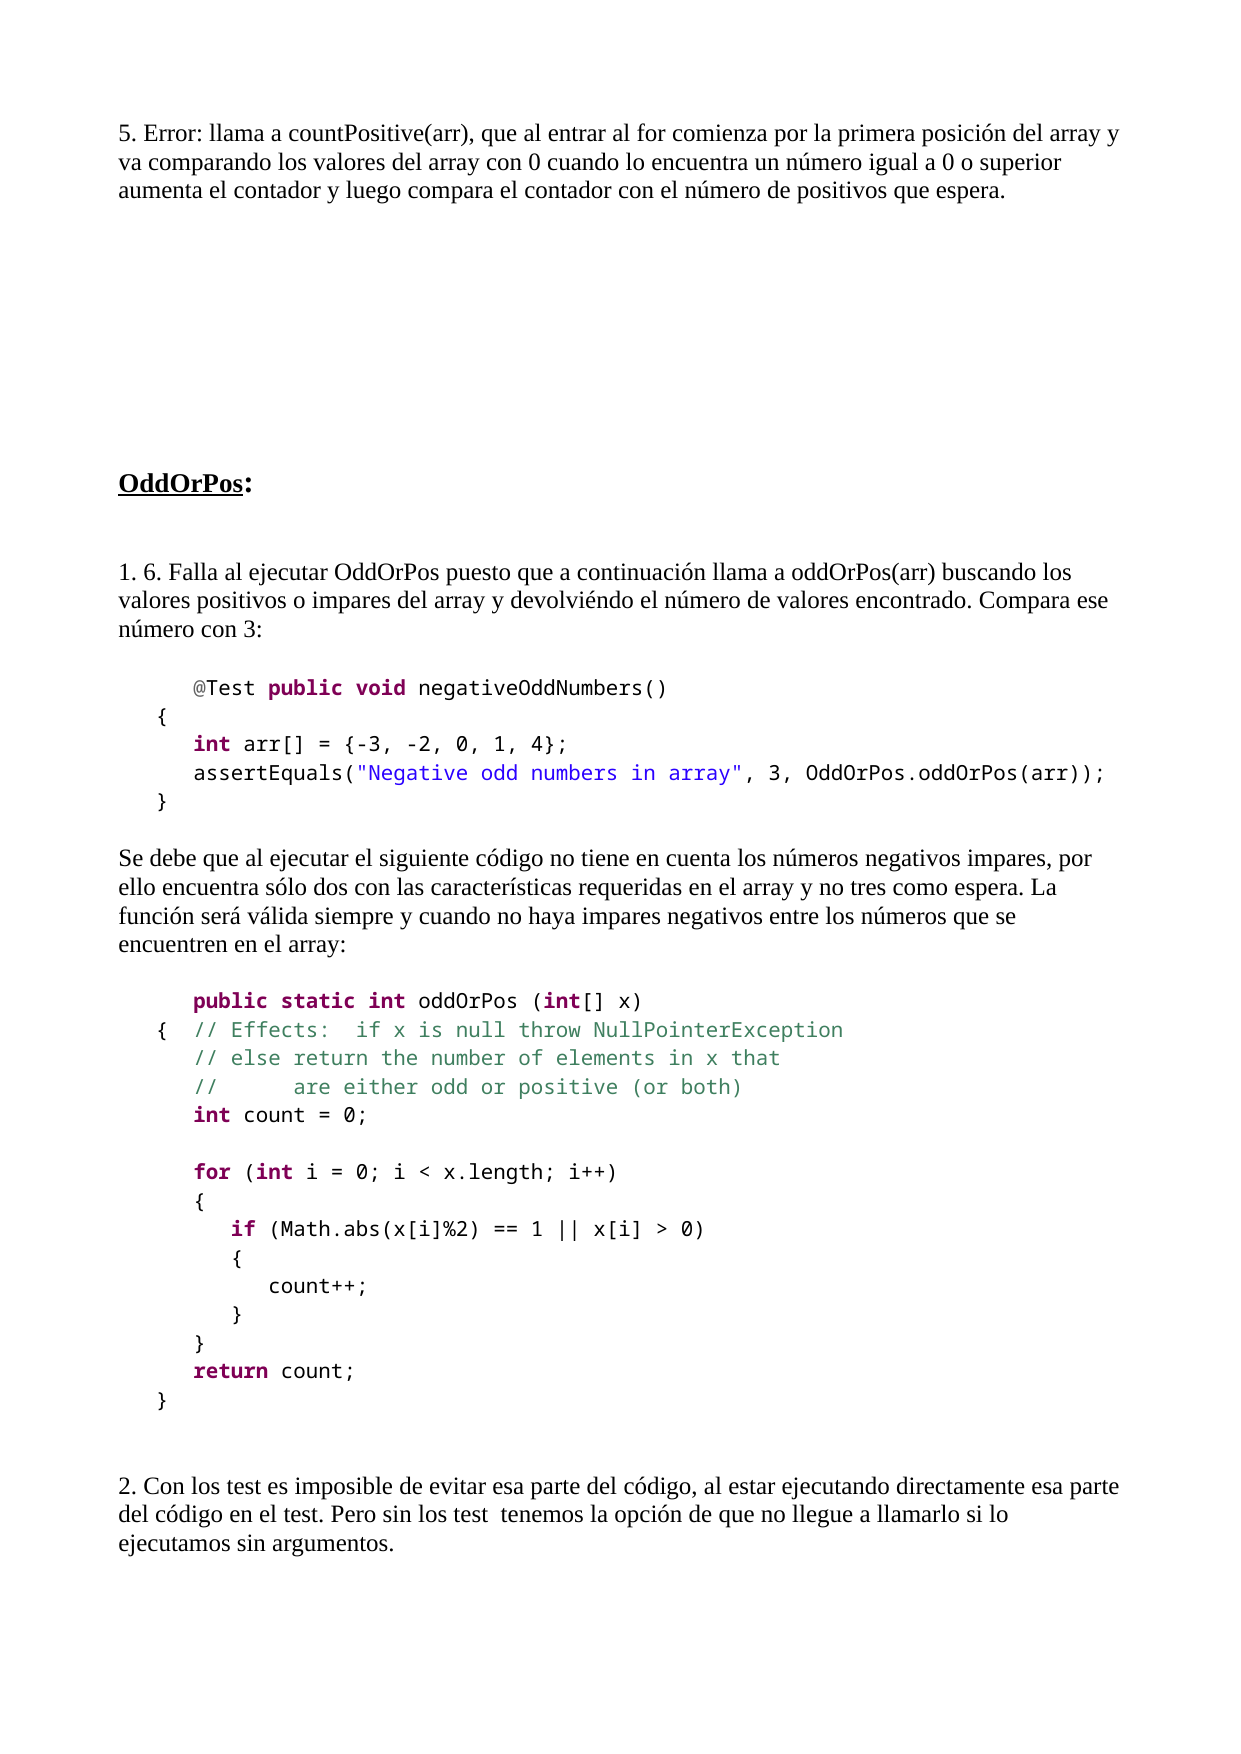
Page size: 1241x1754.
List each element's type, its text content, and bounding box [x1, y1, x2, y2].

text 5. Error: llama a countPositive(arr), que al entrar al for comienza por la primera posición del array y va comparando los valores del array con 0 cuando lo encuentra un número igual a 0 o superior aumenta el contador y luego compara el contador con el número de positivos que espera. [118, 118, 1122, 204]
text { [118, 701, 1122, 729]
text } [118, 1299, 1122, 1328]
text public static int oddOrPos (int[] x) [118, 987, 1122, 1015]
text assertEquals("Negative odd numbers in array", 3, OddOrPos.oddOrPos(arr)); [118, 758, 1122, 786]
text } [118, 1328, 1122, 1356]
text // else return the number of elements in x that [118, 1043, 1122, 1072]
text } [118, 1385, 1122, 1413]
text int count = 0; [118, 1100, 1122, 1129]
text return count; [118, 1356, 1122, 1385]
text { [118, 1243, 1122, 1271]
text { // Effects: if x is null throw NullPointerException [118, 1015, 1122, 1043]
text 1. 6. Falla al ejecutar OddOrPos puesto que a continuación llama a oddOrPos(arr) buscando los valores positivos o impares del array y devolviéndo el número de valores encontrado. Compara ese número con 3: [118, 557, 1122, 643]
text for (int i = 0; i < x.length; i++) [118, 1157, 1122, 1186]
text } [118, 786, 1122, 815]
text count++; [118, 1271, 1122, 1299]
text // are either odd or positive (or both) [118, 1072, 1122, 1100]
text 2. Con los test es imposible de evitar esa parte del código, al estar ejecutando directamente esa parte del código en el test. Pero sin los test tenemos la opción de que no llegue a llamarlo si lo ejecutamos sin argumentos. [118, 1471, 1122, 1557]
text @Test public void negativeOddNumbers() [118, 672, 1122, 701]
text Se debe que al ejecutar el siguiente código no tiene en cuenta los números negativos impares, por ello encuentra sólo dos con las características requeridas en el array y no tres como espera. La función será válida siempre y cuando no haya impares negativos entre los números que se encuentren en el array: [118, 843, 1122, 958]
text OddOrPos: [118, 463, 1122, 499]
text int arr[] = {-3, -2, 0, 1, 4}; [118, 729, 1122, 758]
text if (Math.abs(x[i]%2) == 1 || x[i] > 0) [118, 1214, 1122, 1243]
text { [118, 1186, 1122, 1214]
